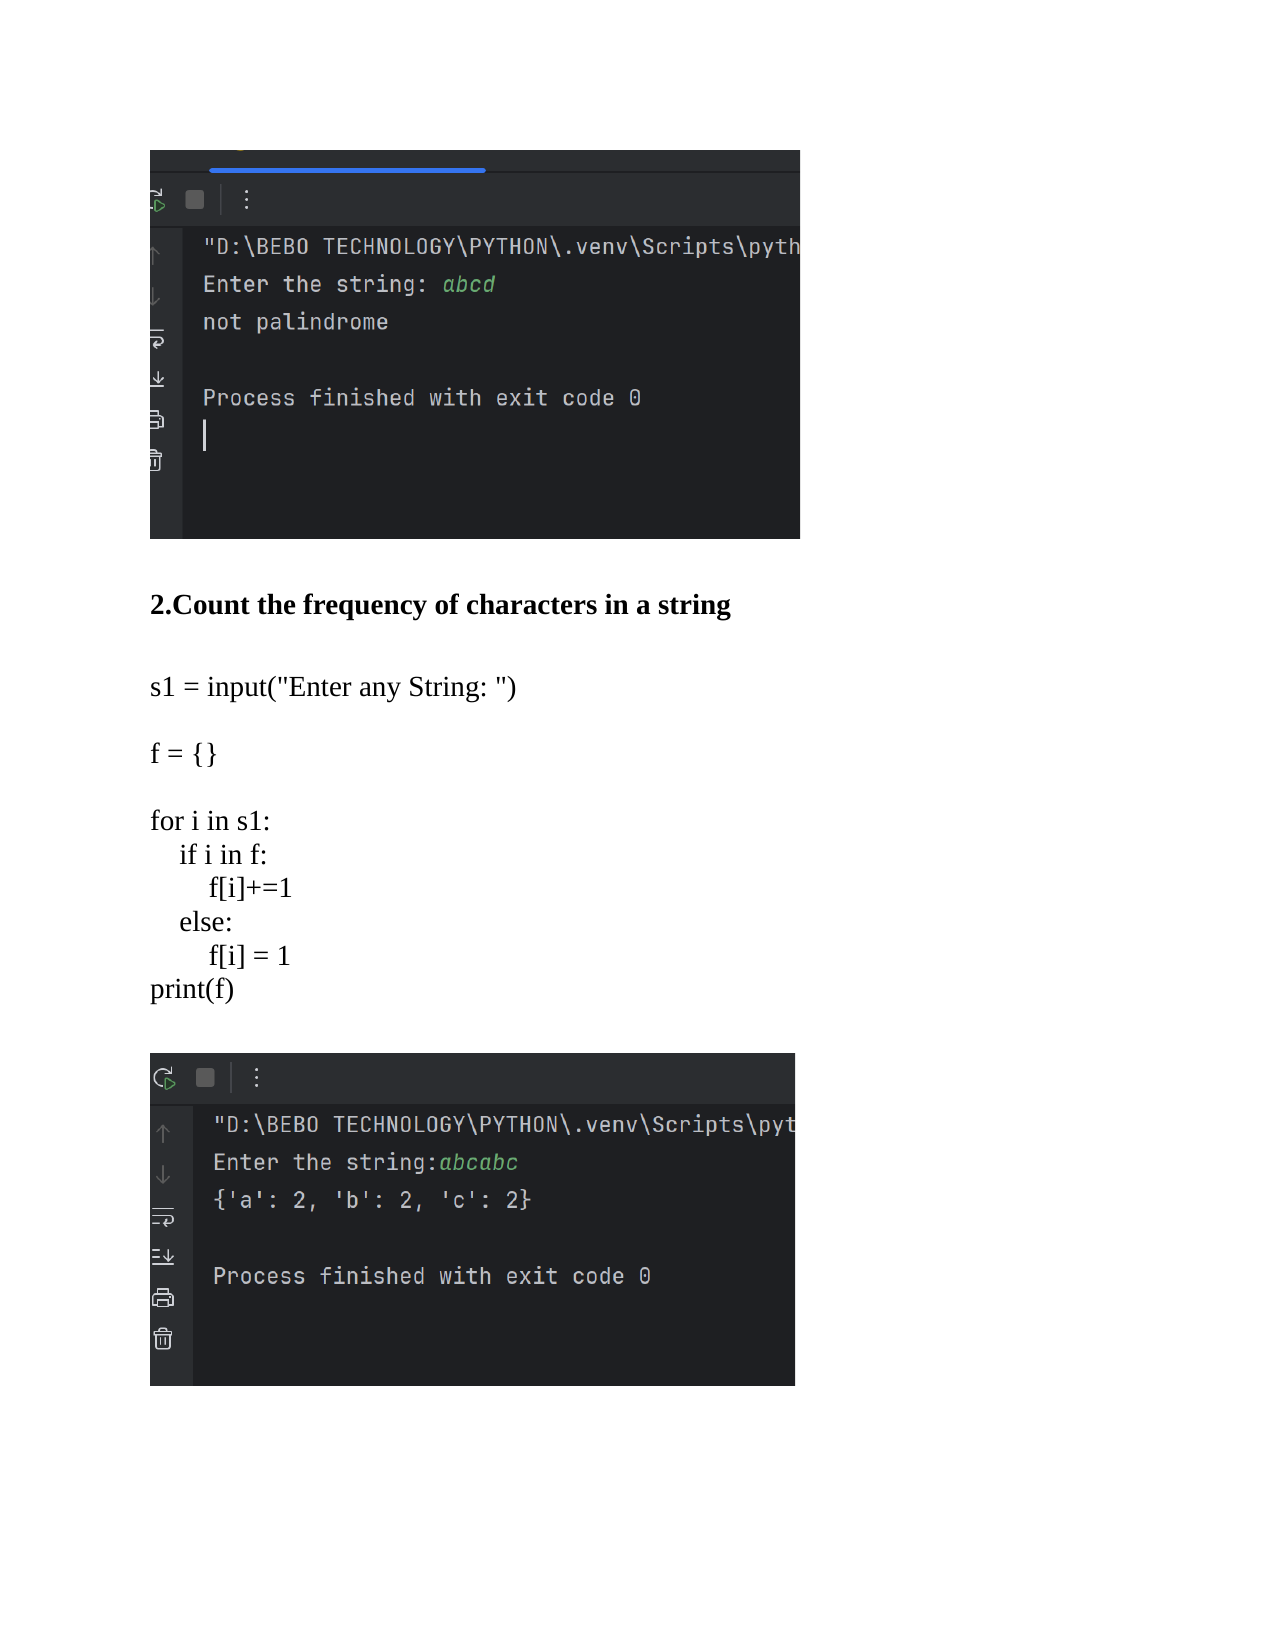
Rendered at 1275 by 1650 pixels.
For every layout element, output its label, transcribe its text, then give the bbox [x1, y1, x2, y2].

text 2.Count the frequency of characters in a string [150, 587, 1125, 621]
text s1 = input("Enter any String: ") f = {} for i in s1: if i in f: f[i]+=1 else: f[i] = 1 print(f) [150, 669, 1125, 1005]
